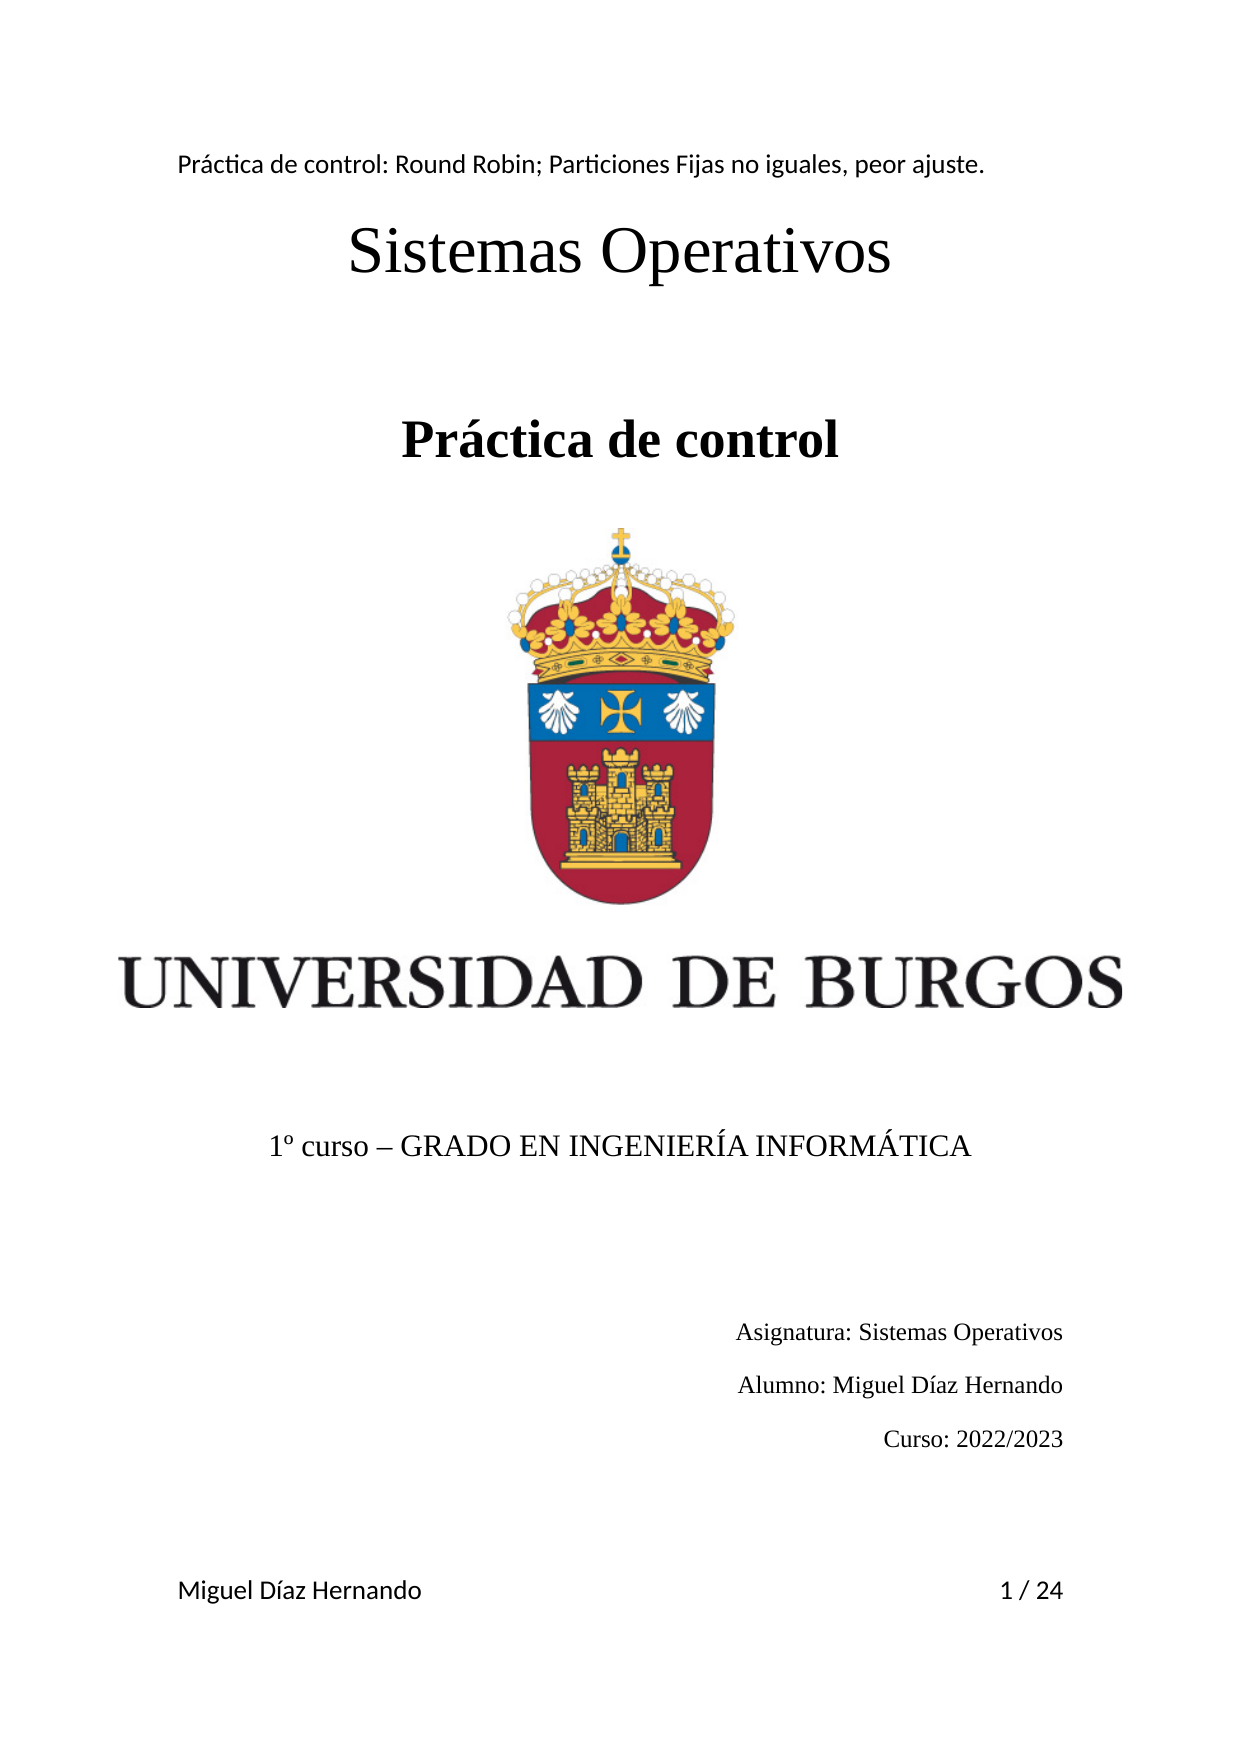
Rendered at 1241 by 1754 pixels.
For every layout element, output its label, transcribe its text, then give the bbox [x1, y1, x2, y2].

text Curso: 2022/2023 [177, 1424, 1063, 1453]
text Sistemas Operativos [177, 210, 1063, 287]
text Práctica de control [177, 407, 1063, 469]
text 1º curso – GRADO EN INGENIERÍA INFORMÁTICA [177, 1127, 1063, 1163]
text Alumno: Miguel Díaz Hernando [177, 1371, 1063, 1399]
picture [118, 528, 1123, 1008]
text Asignatura: Sistemas Operativos [177, 1317, 1063, 1346]
